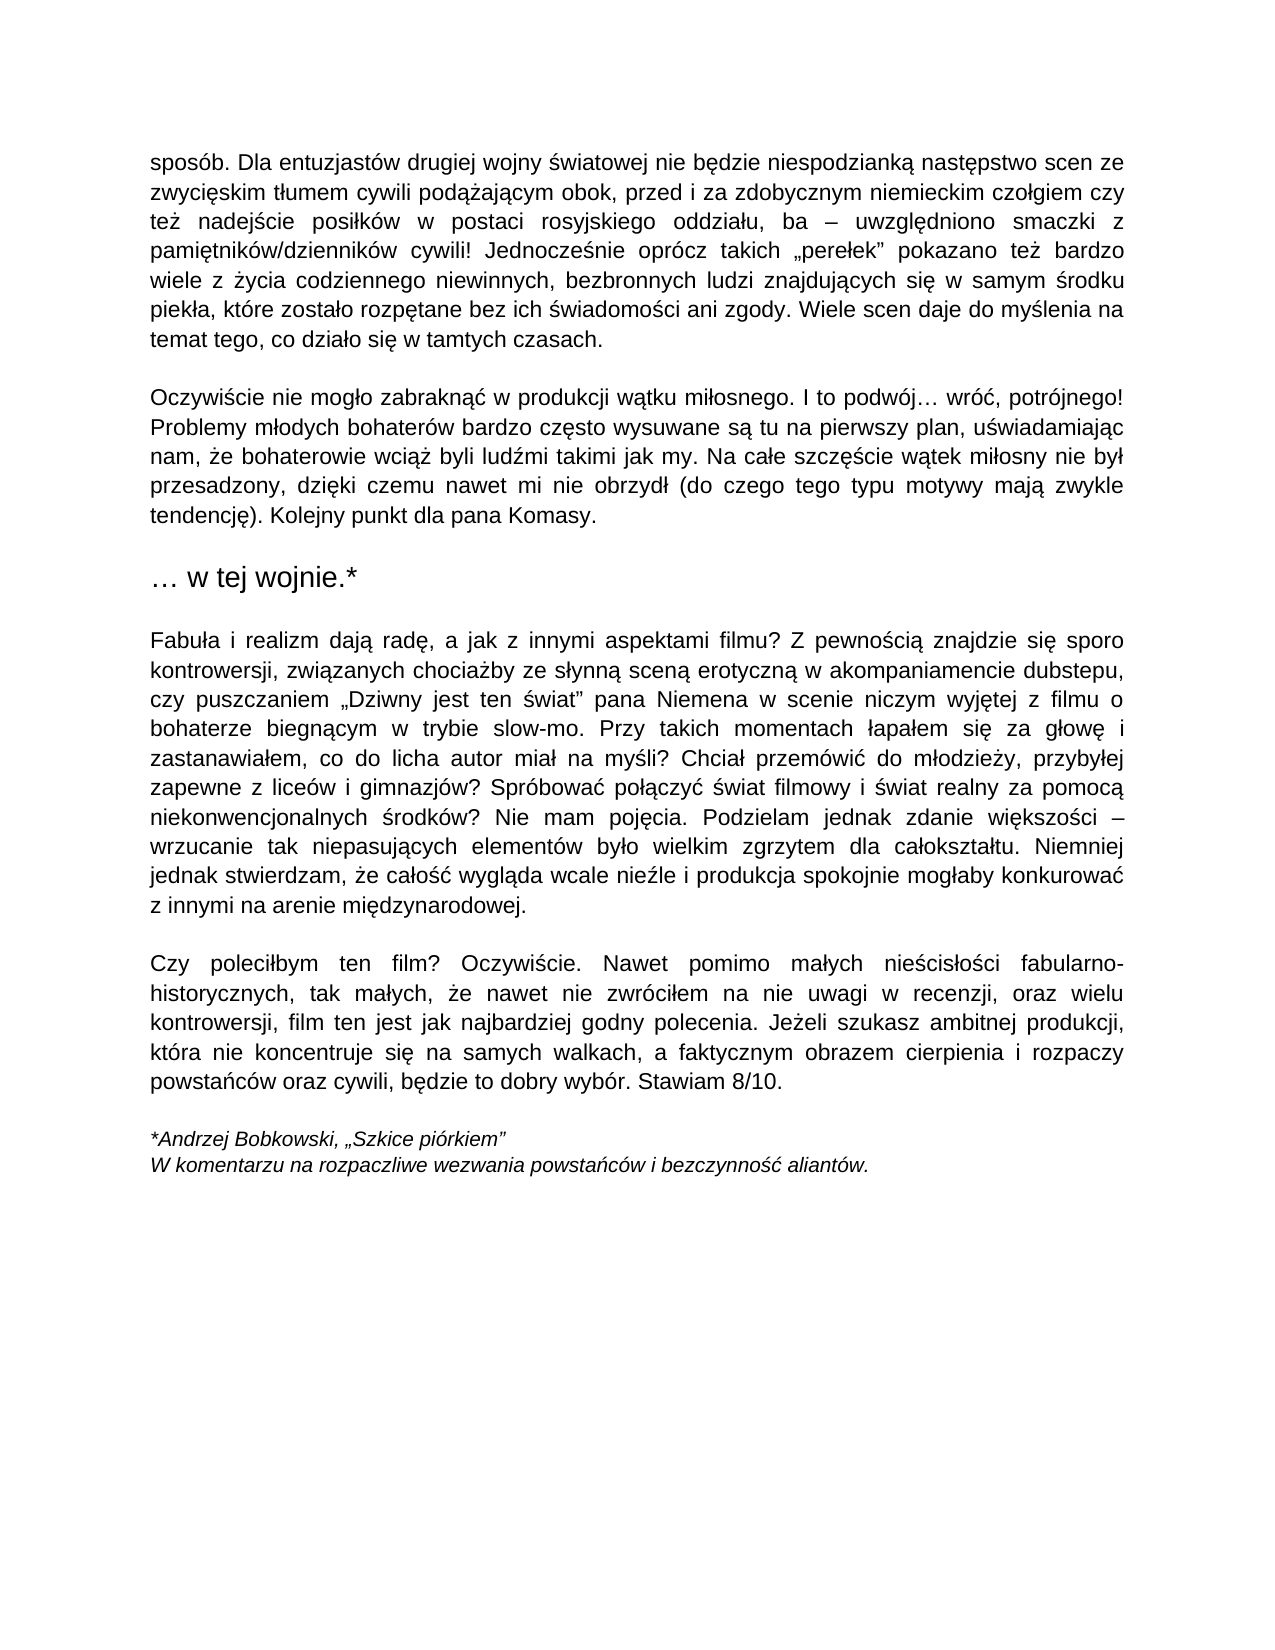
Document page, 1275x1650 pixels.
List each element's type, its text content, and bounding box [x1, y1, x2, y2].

text Czy poleciłbym ten film? Oczywiście. Nawet pomimo małych nieścisłości fabularno-historycznych, tak małych, że nawet nie zwróciłem na nie uwagi w recenzji, oraz wielu kontrowersji, film ten jest jak najbardziej godny polecenia. Jeżeli szukasz ambitnej produkcji, która nie koncentruje się na samych walkach, a faktycznym obrazem cierpienia i rozpaczy powstańców oraz cywili, będzie to dobry wybór. Stawiam 8/10. [150, 951, 1125, 1094]
text W komentarzu na rozpaczliwe wezwania powstańców i bezczynność aliantów. [150, 1154, 1125, 1177]
text Fabuła i realizm dają radę, a jak z innymi aspektami filmu? Z pewnością znajdzie się sporo kontrowersji, związanych chociażby ze słynną sceną erotyczną w akompaniamencie dubstepu, czy puszczaniem „Dziwny jest ten świat” pana Niemena w scenie niczym wyjętej z filmu o bohaterze biegnącym w trybie slow-mo. Przy takich momentach łapałem się za głowę i zastanawiałem, co do licha autor miał na myśli? Chciał przemówić do młodzieży, przybyłej zapewne z liceów i gimnazjów? Spróbować połączyć świat filmowy i świat realny za pomocą niekonwencjonalnych środków? Nie mam pojęcia. Podzielam jednak zdanie większości – wrzucanie tak niepasujących elementów było wielkim zgrzytem dla całokształtu. Niemniej jednak stwierdzam, że całość wygląda wcale nieźle i produkcja spokojnie mogłaby konkurować z innymi na arenie międzynarodowej. [150, 628, 1125, 918]
text sposób. Dla entuzjastów drugiej wojny światowej nie będzie niespodzianką następstwo scen ze zwycięskim tłumem cywili podążającym obok, przed i za zdobycznym niemieckim czołgiem czy też nadejście posiłków w postaci rosyjskiego oddziału, ba – uwzględniono smaczki z pamiętników/dzienników cywili! Jednocześnie oprócz takich „perełek” pokazano też bardzo wiele z życia codziennego niewinnych, bezbronnych ludzi znajdujących się w samym środku piekła, które zostało rozpętane bez ich świadomości ani zgody. Wiele scen daje do myślenia na temat tego, co działo się w tamtych czasach. [150, 150, 1125, 352]
text *Andrzej Bobkowski, „Szkice piórkiem” [150, 1127, 1125, 1151]
text Oczywiście nie mogło zabraknąć w produkcji wątku miłosnego. I to podwój… wróć, potrójnego! Problemy młodych bohaterów bardzo często wysuwane są tu na pierwszy plan, uświadamiając nam, że bohaterowie wciąż byli ludźmi takimi jak my. Na całe szczęście wątek miłosny nie był przesadzony, dzięki czemu nawet mi nie obrzydł (do czego tego typu motywy mają zwykle tendencję). Kolejny punkt dla pana Komasy. [150, 385, 1125, 528]
text … w tej wojnie.* [150, 561, 1125, 594]
